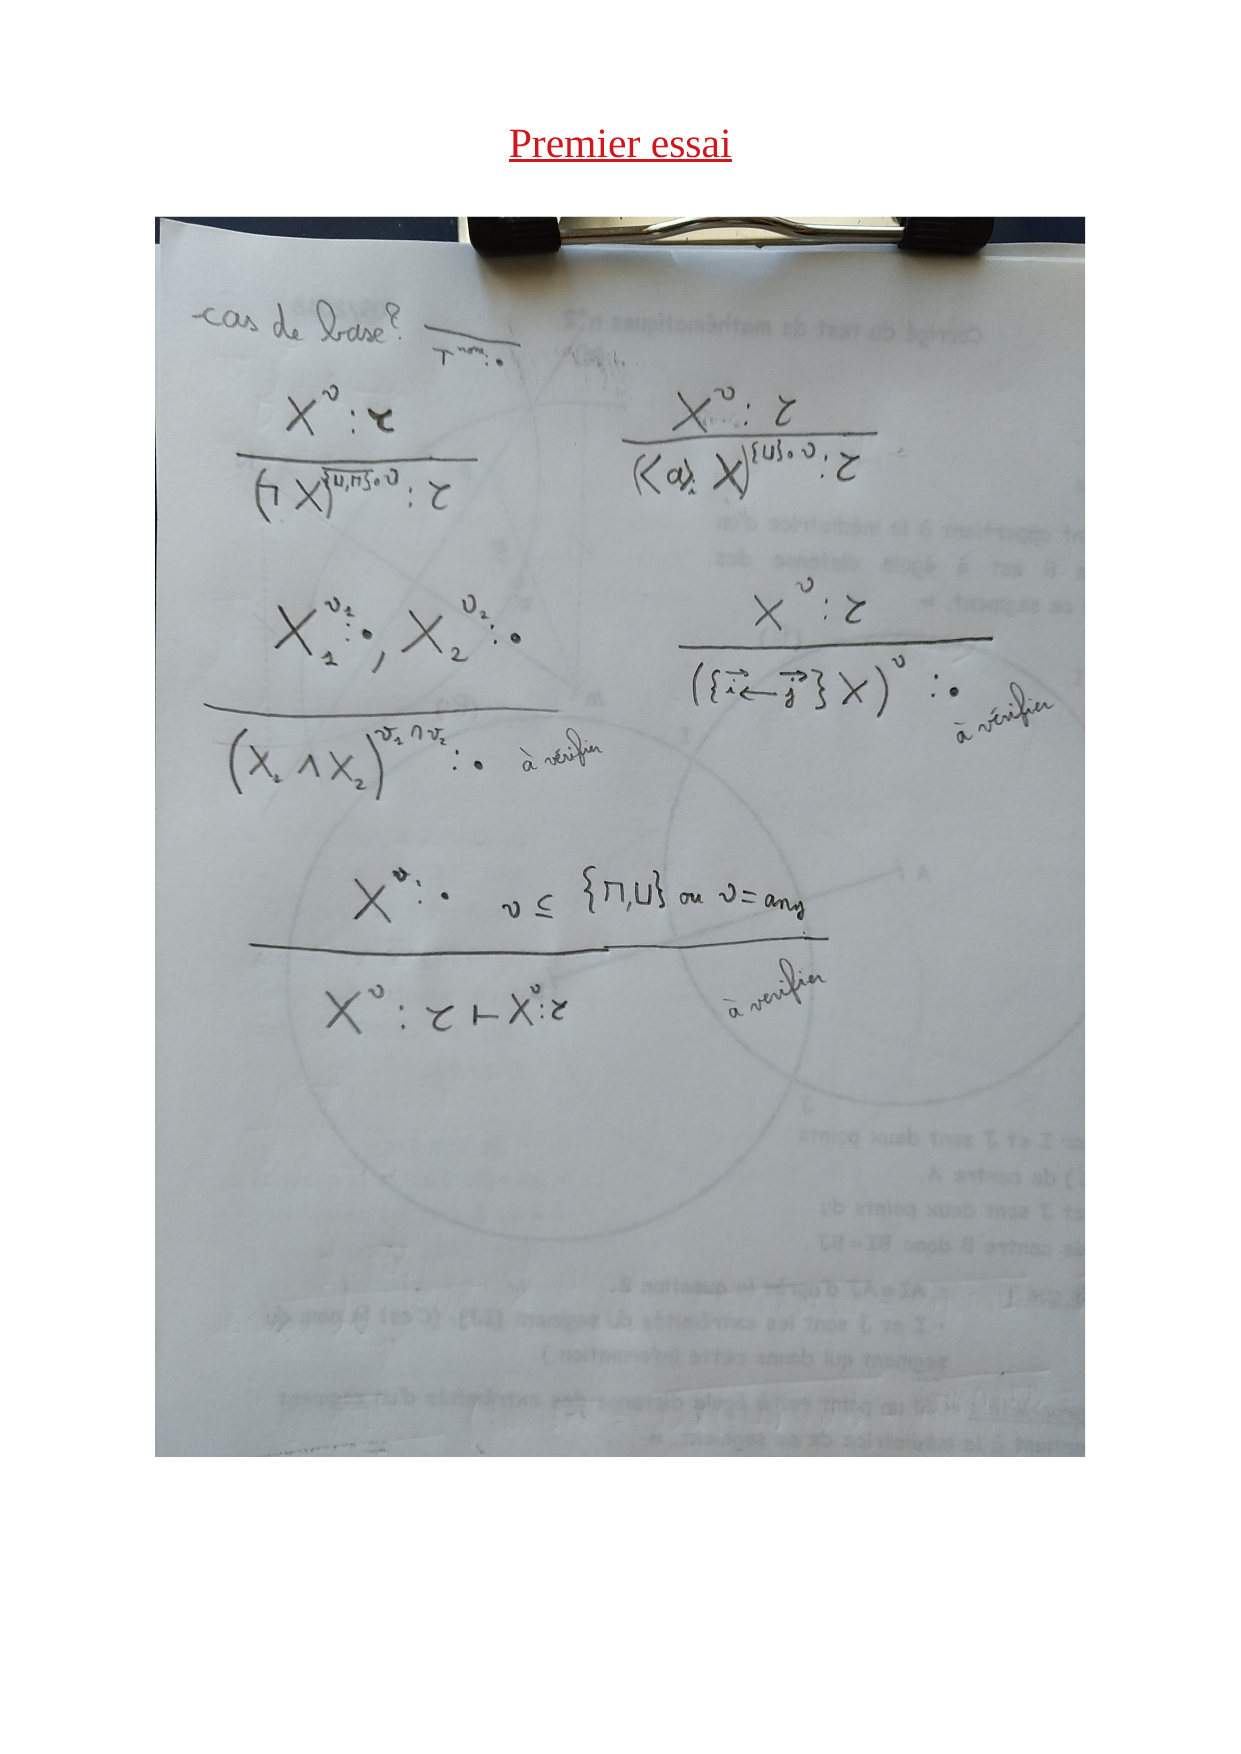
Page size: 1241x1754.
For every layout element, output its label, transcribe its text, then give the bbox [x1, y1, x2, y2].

picture [156, 218, 1085, 1456]
text Premier essai [118, 118, 1122, 166]
